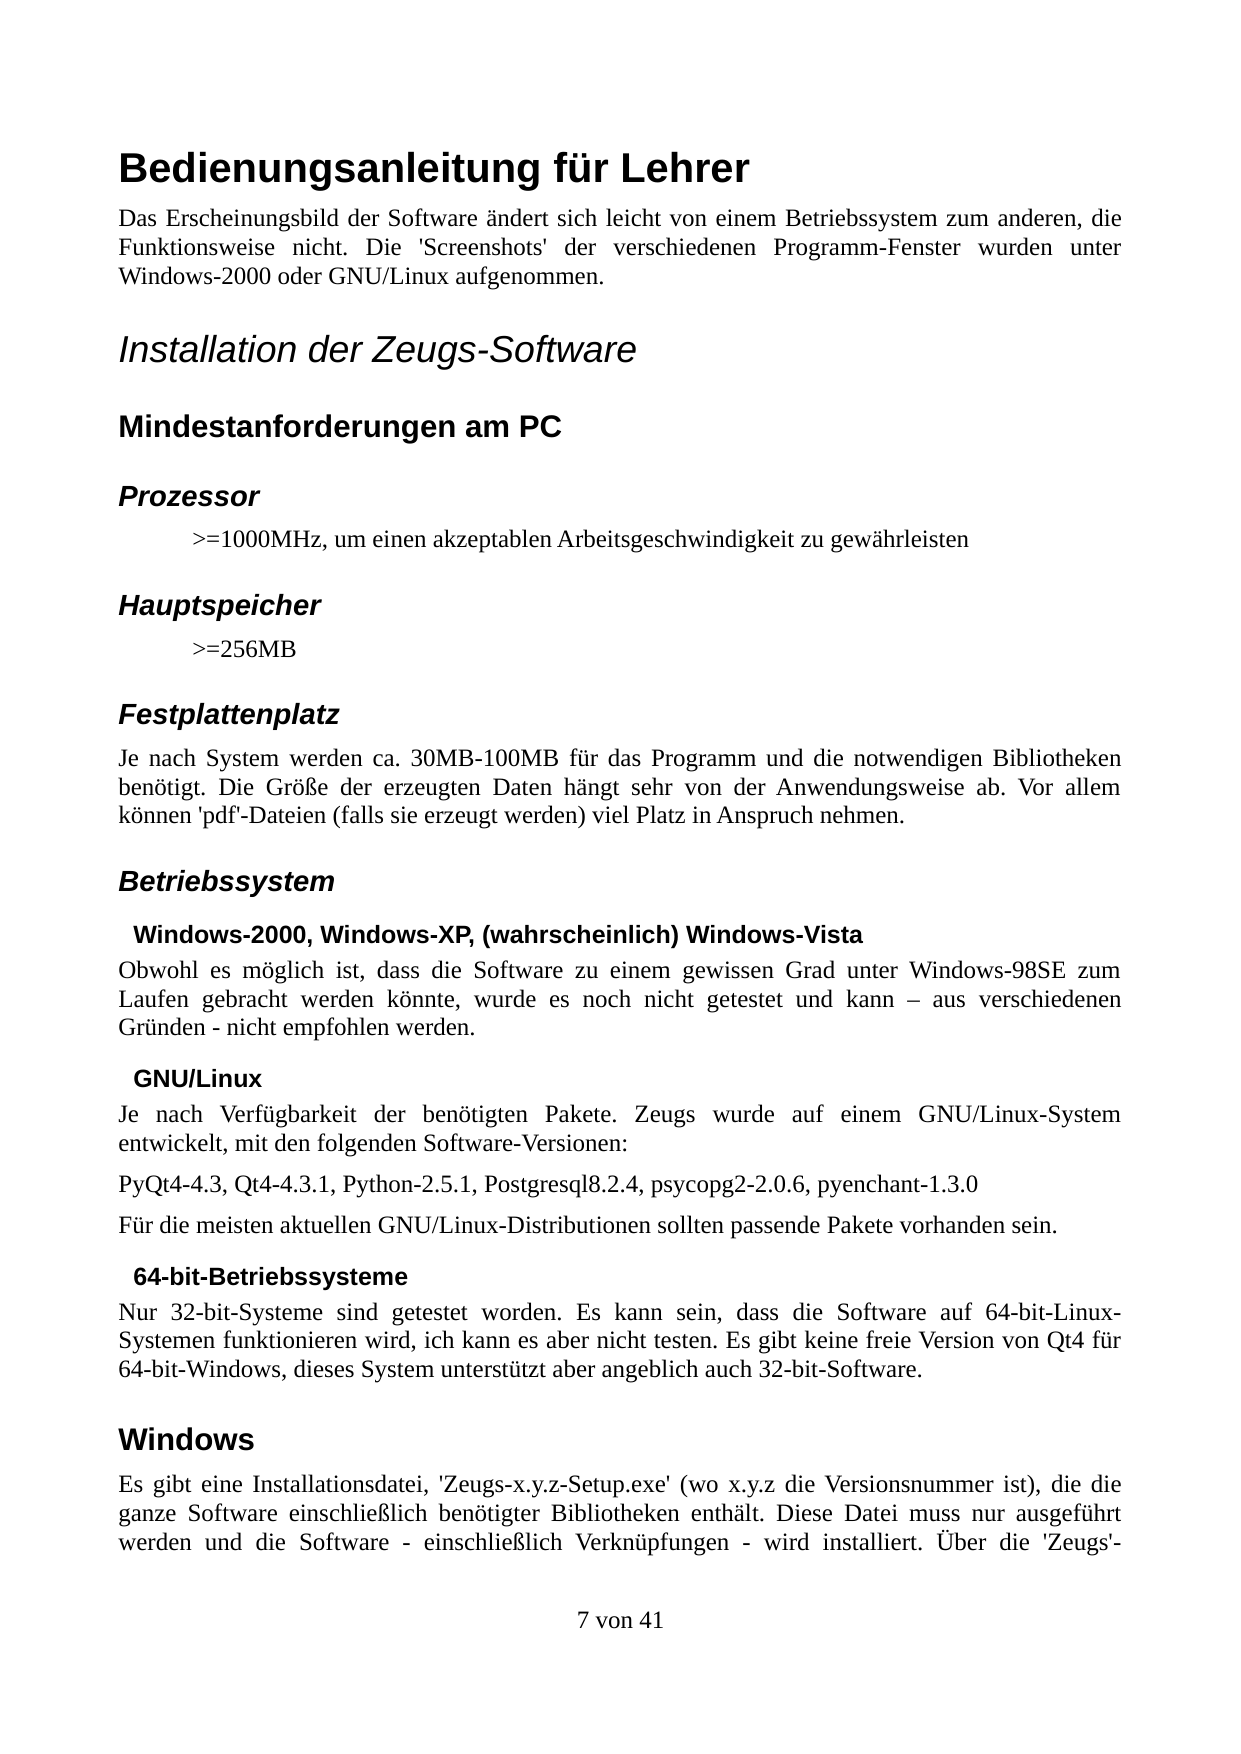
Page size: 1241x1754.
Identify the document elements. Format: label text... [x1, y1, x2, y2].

text Je nach System werden ca. 30MB-100MB für das Programm und die notwendigen Bibliotheken benötigt. Die Größe der erzeugten Daten hängt sehr von der Anwendungsweise ab. Vor allem können 'pdf'-Dateien (falls sie erzeugt werden) viel Platz in Anspruch nehmen. [118, 743, 1122, 829]
text >=256MB [118, 634, 1122, 662]
subtitle Mindestanforderungen am PC [118, 408, 1122, 444]
text Je nach Verfügbarkeit der benötigten Pakete. Zeugs wurde auf einem GNU/Linux-System entwickelt, mit den folgenden Software-Versionen: [118, 1099, 1122, 1157]
subtitle Windows [118, 1421, 1122, 1457]
text Obwohl es möglich ist, dass die Software zu einem gewissen Grad unter Windows-98SE zum Laufen gebracht werden könnte, wurde es noch nicht getestet und kann – aus verschiedenen Gründen - nicht empfohlen werden. [118, 955, 1122, 1041]
text Nur 32-bit-Systeme sind getestet worden. Es kann sein, dass die Software auf 64-bit-Linux-Systemen funktionieren wird, ich kann es aber nicht testen. Es gibt keine freie Version von Qt4 für 64-bit-Windows, dieses System unterstützt aber angeblich auch 32-bit-Software. [118, 1297, 1122, 1383]
subtitle Betriebssystem [118, 864, 1122, 898]
subtitle Prozessor [118, 479, 1122, 512]
text Für die meisten aktuellen GNU/Linux-Distributionen sollten passende Pakete vorhanden sein. [118, 1210, 1122, 1239]
subtitle Bedienungsanleitung für Lehrer [118, 143, 1122, 191]
text >=1000MHz, um einen akzeptablen Arbeitsgeschwindigkeit zu gewährleisten [118, 524, 1122, 553]
subtitle Hauptspeicher [118, 588, 1122, 622]
text Es gibt eine Installationsdatei, 'Zeugs-x.y.z-Setup.exe' (wo x.y.z die Versionsnummer ist), die die ganze Software einschließlich benötigter Bibliotheken enthält. Diese Datei muss nur ausgeführt werden und die Software - einschließlich Verknüpfungen - wird installiert. Über die 'Zeugs'- [118, 1469, 1122, 1555]
subtitle GNU/Linux [133, 1064, 1122, 1093]
subtitle 64-bit-Betriebssysteme [133, 1262, 1122, 1291]
subtitle Windows-2000, Windows-XP, (wahrscheinlich) Windows-Vista [133, 920, 1122, 949]
text Das Erscheinungsbild der Software ändert sich leicht von einem Betriebssystem zum anderen, die Funktionsweise nicht. Die 'Screenshots' der verschiedenen Programm-Fenster wurden unter Windows-2000 oder GNU/Linux aufgenommen. [118, 203, 1122, 290]
subtitle Festplattenplatz [118, 697, 1122, 731]
text PyQt4-4.3, Qt4-4.3.1, Python-2.5.1, Postgresql8.2.4, psycopg2-2.0.6, pyenchant-1.3.0 [118, 1169, 1122, 1198]
subtitle Installation der Zeugs-Software [118, 327, 1122, 370]
